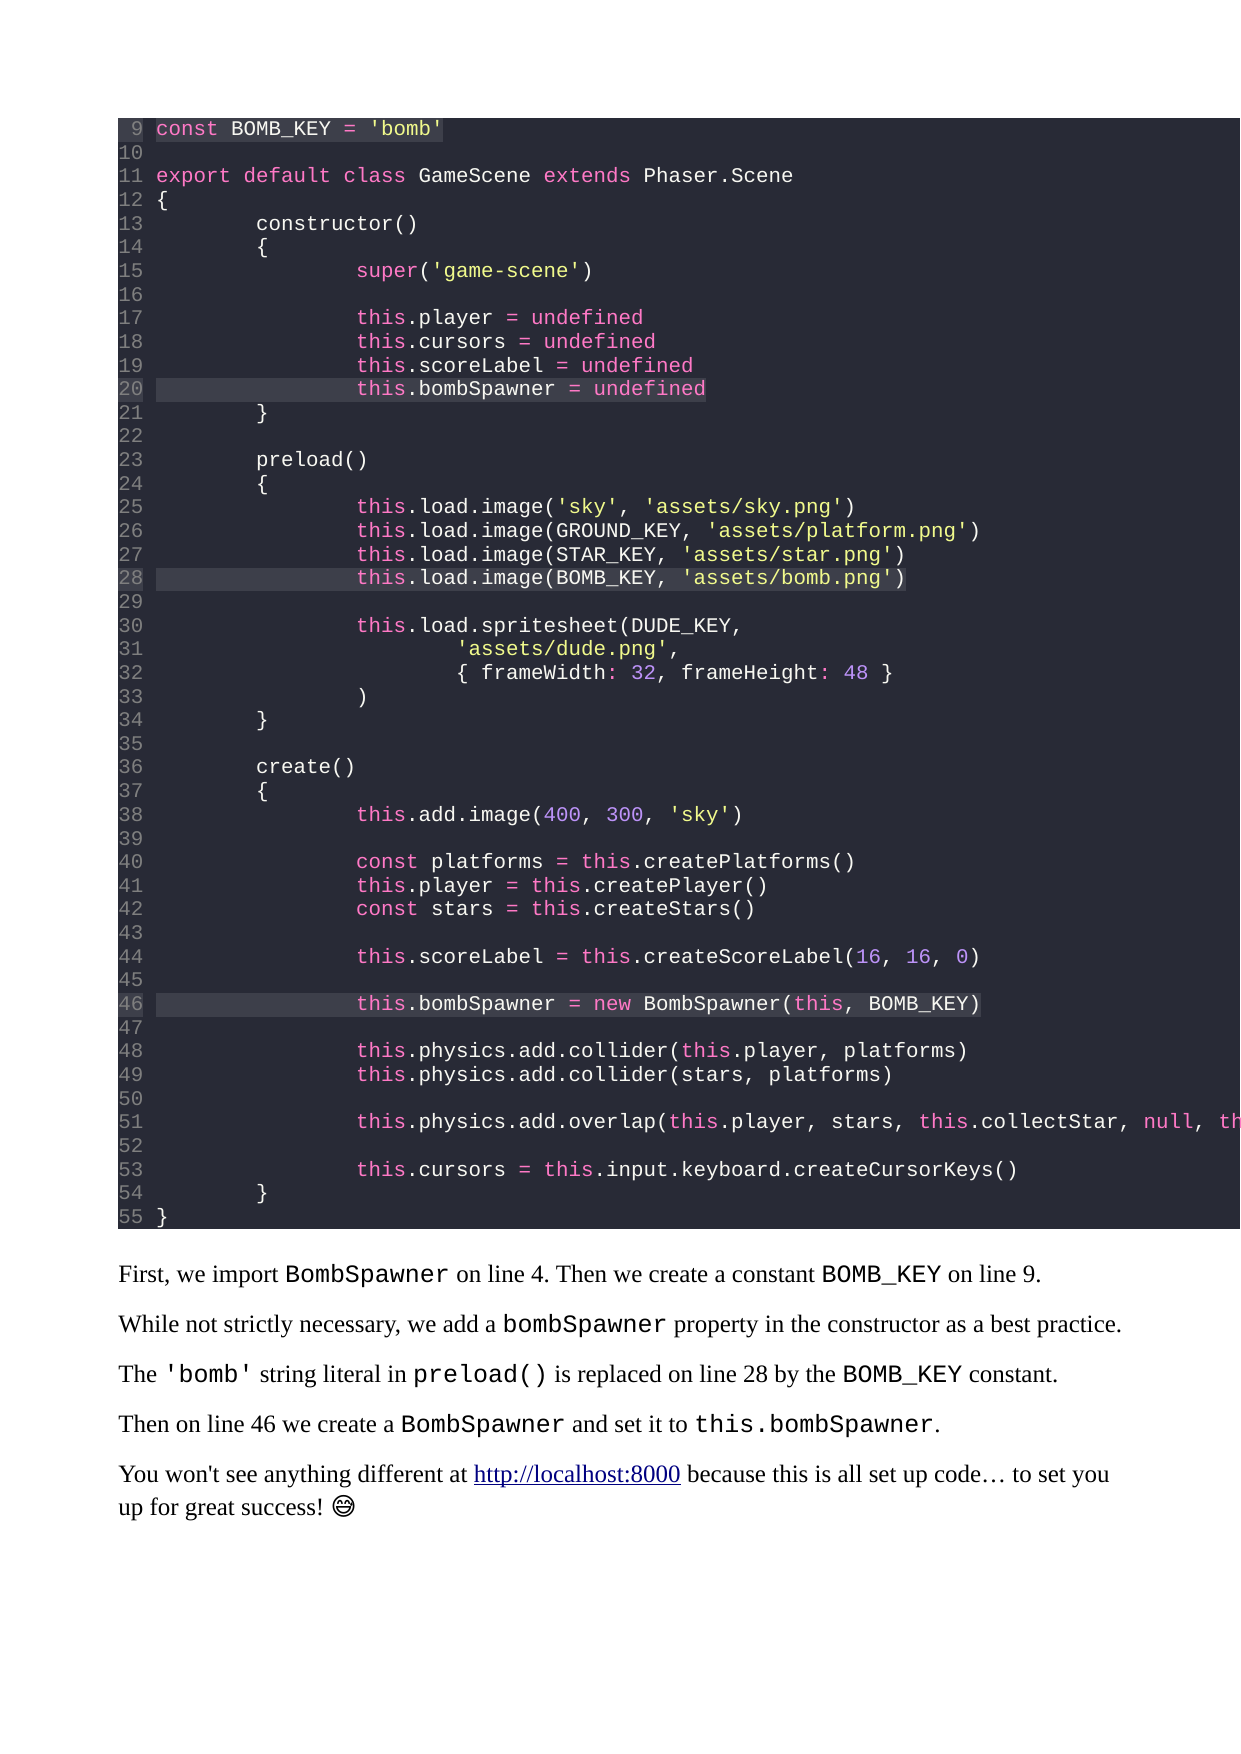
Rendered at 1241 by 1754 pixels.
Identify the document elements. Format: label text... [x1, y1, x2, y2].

text The 'bomb' string literal in preload() is replaced on line 28 by the BOMB_KEY constant. [118, 1359, 1122, 1390]
text While not strictly necessary, we add a bombSpawner property in the constructor as a best practice. [118, 1309, 1122, 1340]
table_header import Phaser from 'phaser' import ScoreLabel from '../ui/ScoreLabel' import BombSpawner from './BombSpawner' const GROUND_KEY = 'ground' const DUDE_KEY = 'dude' const STAR_KEY = 'star' const BOMB_KEY = 'bomb' export default class GameScene extends Phaser.Scene { constructor() { super('game-scene') this.player = undefined this.cursors = undefined this.scoreLabel = undefined this.bombSpawner = undefined } preload() { this.load.image('sky', 'assets/sky.png') this.load.image(GROUND_KEY, 'assets/platform.png') this.load.image(STAR_KEY, 'assets/star.png') this.load.image(BOMB_KEY, 'assets/bomb.png') this.load.spritesheet(DUDE_KEY, 'assets/dude.png', { frameWidth: 32, frameHeight: 48 } ) } create() { this.add.image(400, 300, 'sky') const platforms = this.createPlatforms() this.player = this.createPlayer() const stars = this.createStars() this.scoreLabel = this.createScoreLabel(16, 16, 0) this.bombSpawner = new BombSpawner(this, BOMB_KEY) this.physics.add.collider(this.player, platforms) this.physics.add.collider(stars, platforms) this.physics.add.overlap(this.player, stars, this.collectStar, null, this) this.cursors = this.input.keyboard.createCursorKeys() } } [156, 1229, 1240, 1259]
text You won't see anything different at http://localhost:8000 because this is all set up code… to set you up for great success! 😅 [118, 1459, 1122, 1521]
text First, we import BombSpawner on line 4. Then we create a constant BOMB_KEY on line 9. [118, 1259, 1122, 1290]
text Then on line 46 we create a BombSpawner and set it to this.bombSpawner. [118, 1409, 1122, 1440]
